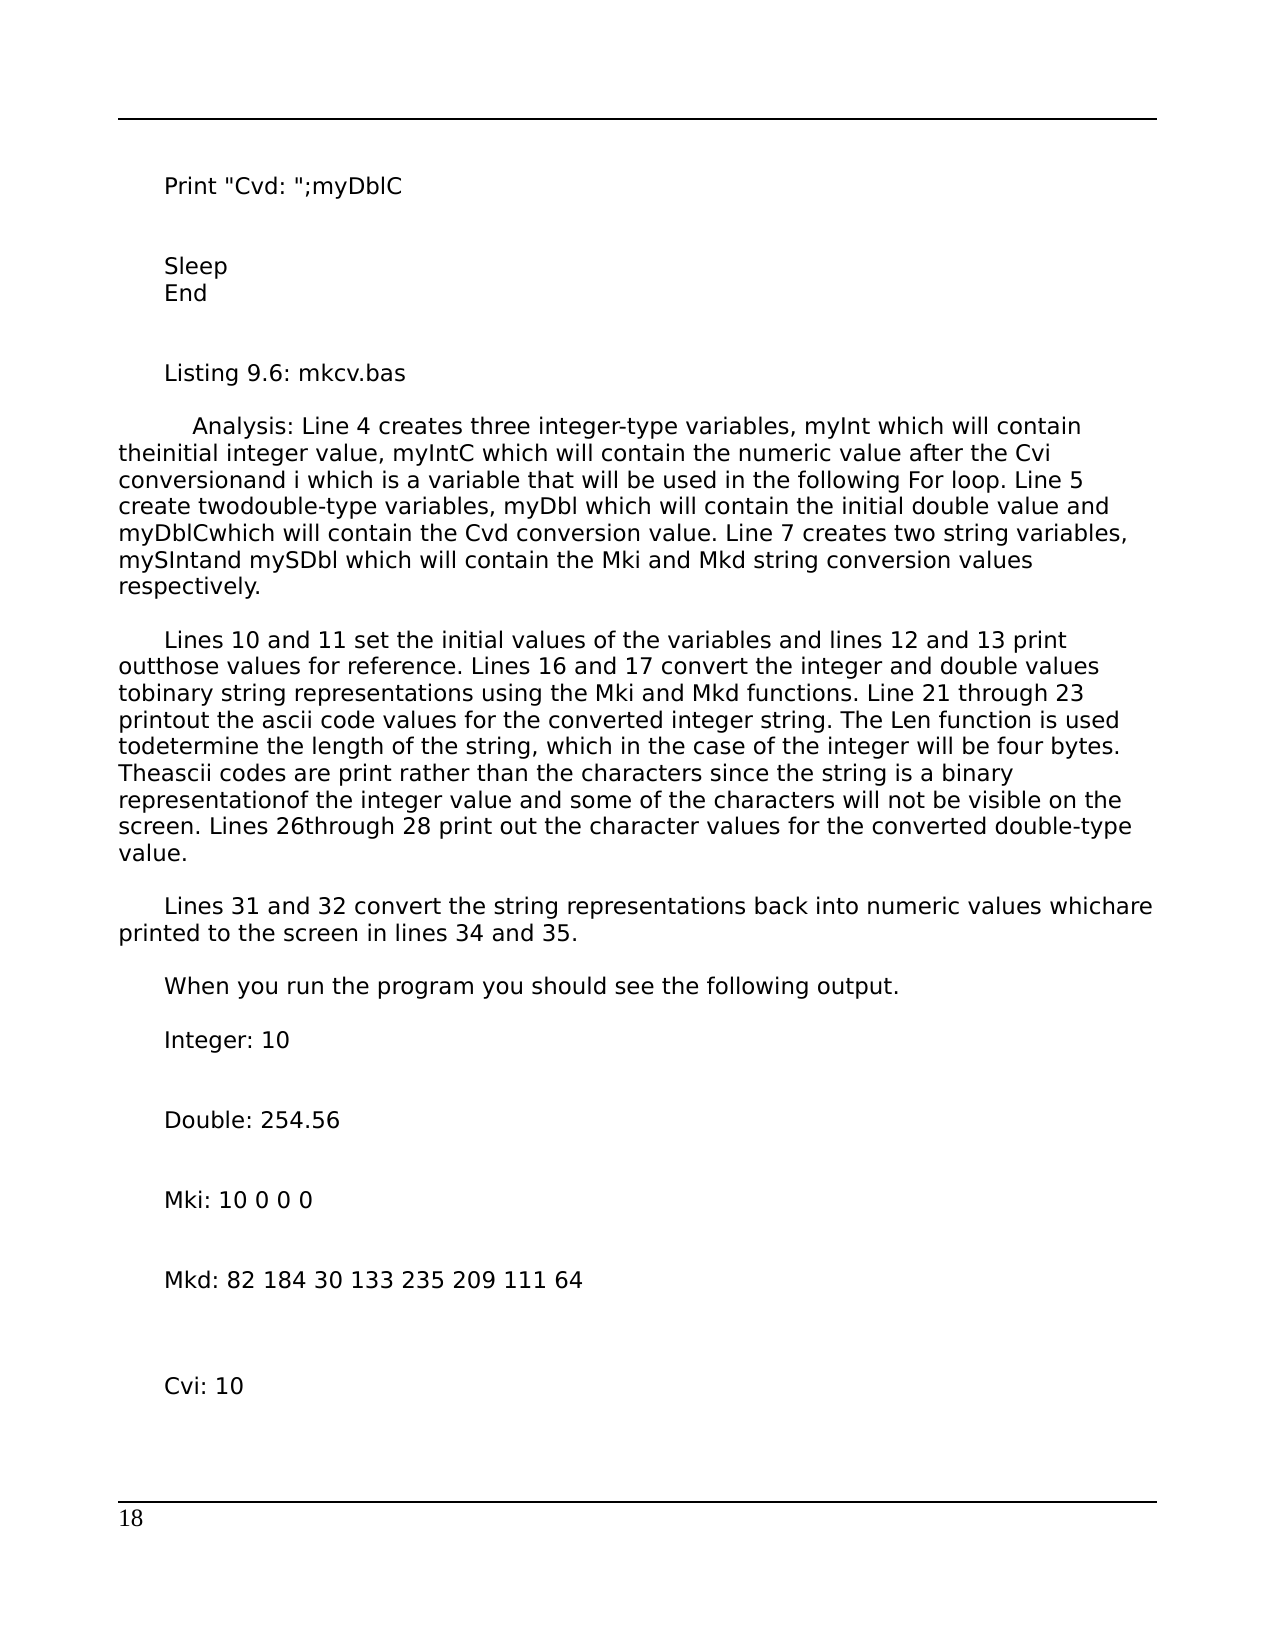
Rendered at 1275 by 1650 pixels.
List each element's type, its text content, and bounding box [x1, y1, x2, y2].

text Lines 10 and 11 set the initial values of the variables and lines 12 and 13 print outthose values for reference. Lines 16 and 17 convert the integer and double values tobinary string representations using the Mki and Mkd functions. Line 21 through 23 printout the ascii code values for the converted integer string. The Len function is used todetermine the length of the string, which in the case of the integer will be four bytes. Theascii codes are print rather than the characters since the string is a binary representationof the integer value and some of the characters will not be visible on the screen. Lines 26through 28 print out the character values for the converted double-type value. [118, 627, 1157, 867]
text Mki: 10 0 0 0 [118, 1187, 1157, 1213]
text End [118, 280, 1157, 307]
text Mkd: 82 184 30 133 235 209 111 64 [118, 1267, 1157, 1293]
text When you run the program you should see the following output. [118, 973, 1157, 1000]
text Integer: 10 [118, 1027, 1157, 1053]
text Print "Cvd: ";myDblC [118, 173, 1157, 200]
text Analysis: Line 4 creates three integer-type variables, myInt which will contain theinitial integer value, myIntC which will contain the numeric value after the Cvi conversionand i which is a variable that will be used in the following For loop. Line 5 create twodouble-type variables, myDbl which will contain the initial double value and myDblCwhich will contain the Cvd conversion value. Line 7 creates two string variables, mySIntand mySDbl which will contain the Mki and Mkd string conversion values respectively. [118, 413, 1157, 600]
text Cvi: 10 [118, 1373, 1157, 1400]
text Lines 31 and 32 convert the string representations back into numeric values whichare printed to the screen in lines 34 and 35. [118, 893, 1157, 947]
text Double: 254.56 [118, 1107, 1157, 1133]
text Listing 9.6: mkcv.bas [118, 360, 1157, 387]
text Sleep [118, 253, 1157, 280]
